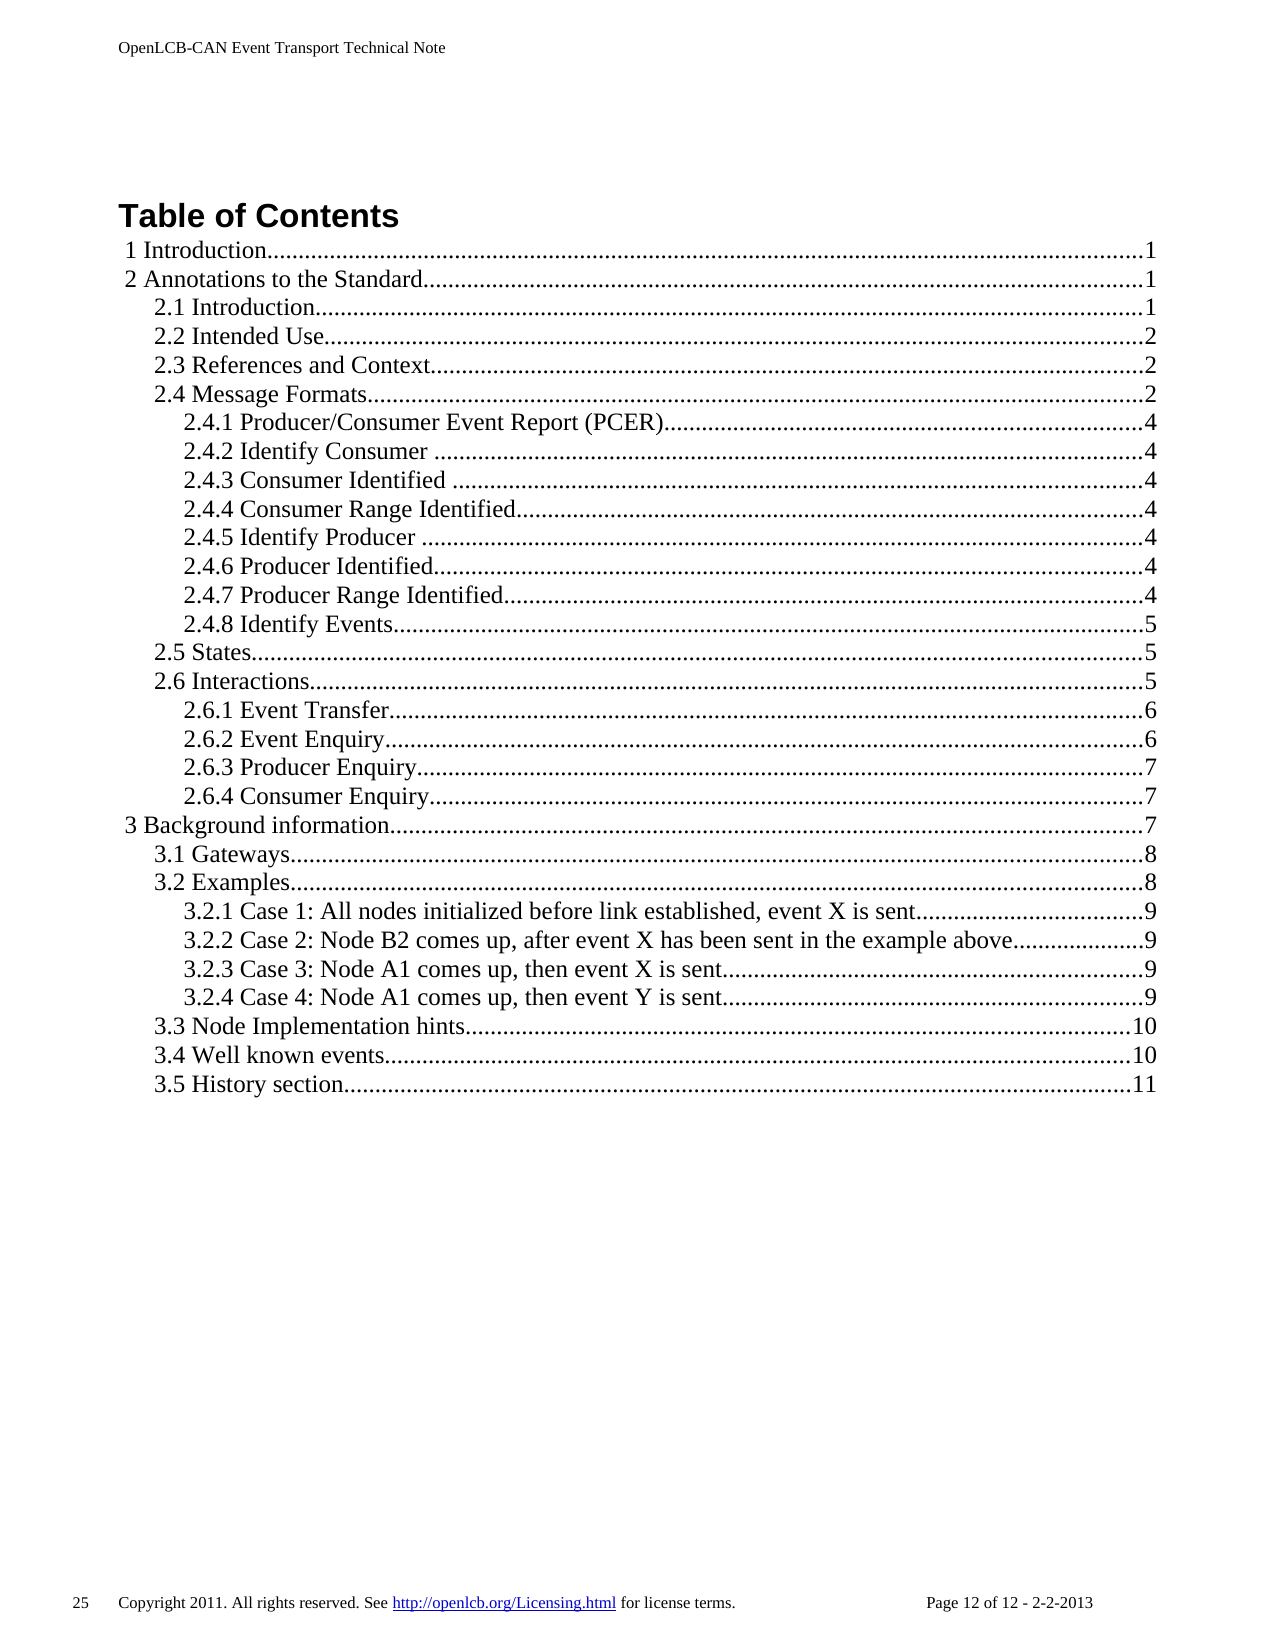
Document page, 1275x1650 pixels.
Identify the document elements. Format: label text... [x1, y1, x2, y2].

text 2.4.1 Producer/Consumer Event Report (PCER) 4 [177, 407, 1157, 436]
text 2.4.7 Producer Range Identified 4 [177, 580, 1157, 609]
text 3.2.3 Case 3: Node A1 comes up, then event X is sent 9 [177, 954, 1157, 982]
text 2.5 States 5 [148, 637, 1157, 666]
text 2.6.3 Producer Enquiry 7 [177, 752, 1157, 781]
subtitle Table of Contents [118, 196, 1157, 235]
text 3.1 Gateways 8 [148, 839, 1157, 867]
text 2.4 Message Formats 2 [148, 379, 1157, 407]
text 2.6.2 Event Enquiry 6 [177, 724, 1157, 752]
text 1 Introduction 1 [118, 235, 1157, 264]
text 2.6.1 Event Transfer 6 [177, 695, 1157, 724]
text 2.4.2 Identify Consumer 4 [177, 436, 1157, 465]
text 3.2 Examples 8 [148, 867, 1157, 896]
text 3.2.1 Case 1: All nodes initialized before link established, event X is sent 9 [177, 896, 1157, 925]
text 3.2.2 Case 2: Node B2 comes up, after event X has been sent in the example above 9 [177, 925, 1157, 954]
text 3.3 Node Implementation hints 10 [148, 1011, 1157, 1040]
text 2 Annotations to the Standard 1 [118, 264, 1157, 292]
text 2.4.4 Consumer Range Identified 4 [177, 494, 1157, 522]
text 2.3 References and Context 2 [148, 350, 1157, 379]
text 2.2 Intended Use 2 [148, 321, 1157, 350]
text 3.4 Well known events 10 [148, 1040, 1157, 1069]
text 3 Background information 7 [118, 810, 1157, 839]
text 2.4.8 Identify Events 5 [177, 609, 1157, 637]
text 2.1 Introduction 1 [148, 292, 1157, 321]
text 2.4.3 Consumer Identified 4 [177, 465, 1157, 494]
text 3.2.4 Case 4: Node A1 comes up, then event Y is sent 9 [177, 982, 1157, 1011]
text 2.4.5 Identify Producer 4 [177, 522, 1157, 551]
text 2.4.6 Producer Identified 4 [177, 551, 1157, 580]
text 2.6.4 Consumer Enquiry 7 [177, 781, 1157, 810]
text 3.5 History section 11 [148, 1069, 1157, 1097]
text 2.6 Interactions 5 [148, 666, 1157, 695]
